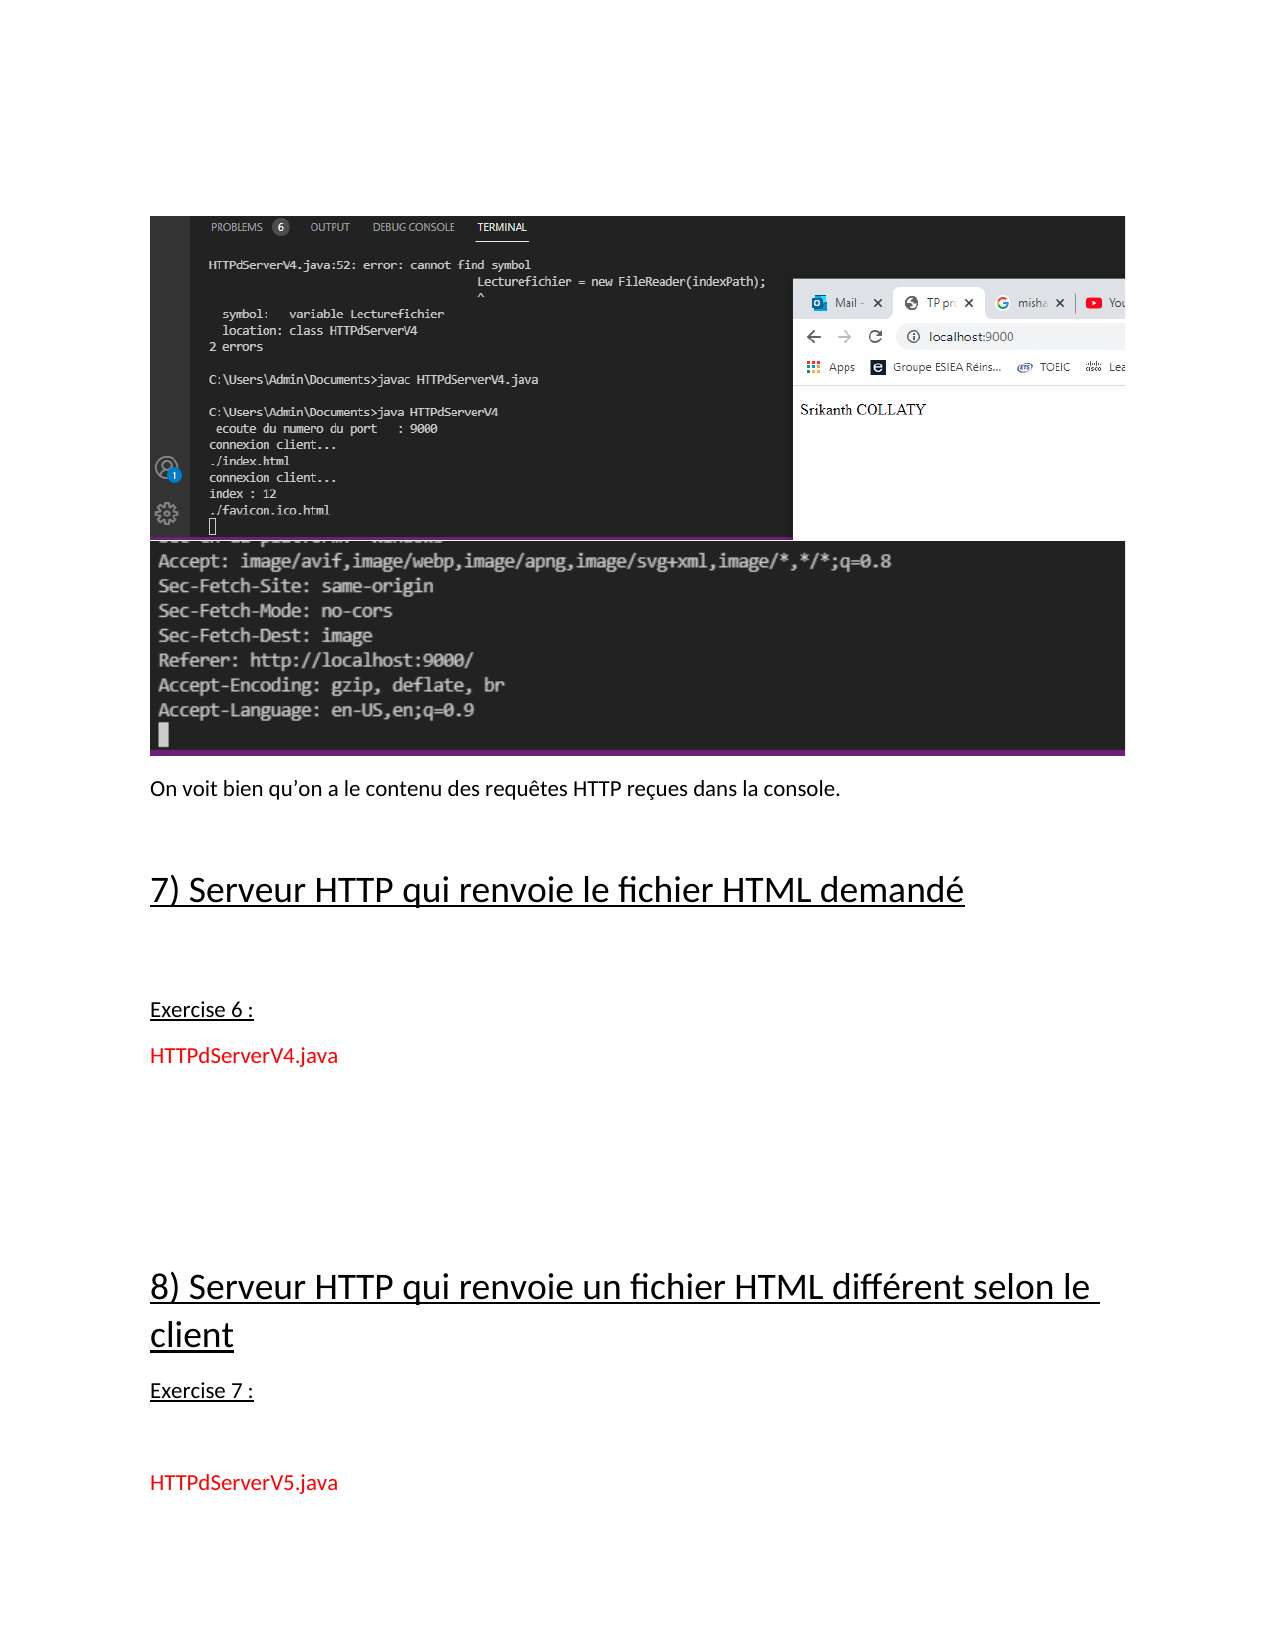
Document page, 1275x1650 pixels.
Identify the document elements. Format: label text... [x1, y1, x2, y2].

text Exercise 6 : [150, 995, 1125, 1023]
text 7) Serveur HTTP qui renvoie le fichier HTML demandé [150, 866, 1125, 912]
text Exercise 7 : [150, 1376, 1125, 1404]
text On voit bien qu’on a le contenu des requêtes HTTP reçues dans la console. [150, 774, 1125, 802]
text 8) Serveur HTTP qui renvoie un fichier HTML différent selon le client [150, 1263, 1125, 1357]
text HTTPdServerV4.java [150, 1041, 1125, 1069]
text HTTPdServerV5.java [150, 1468, 1125, 1496]
